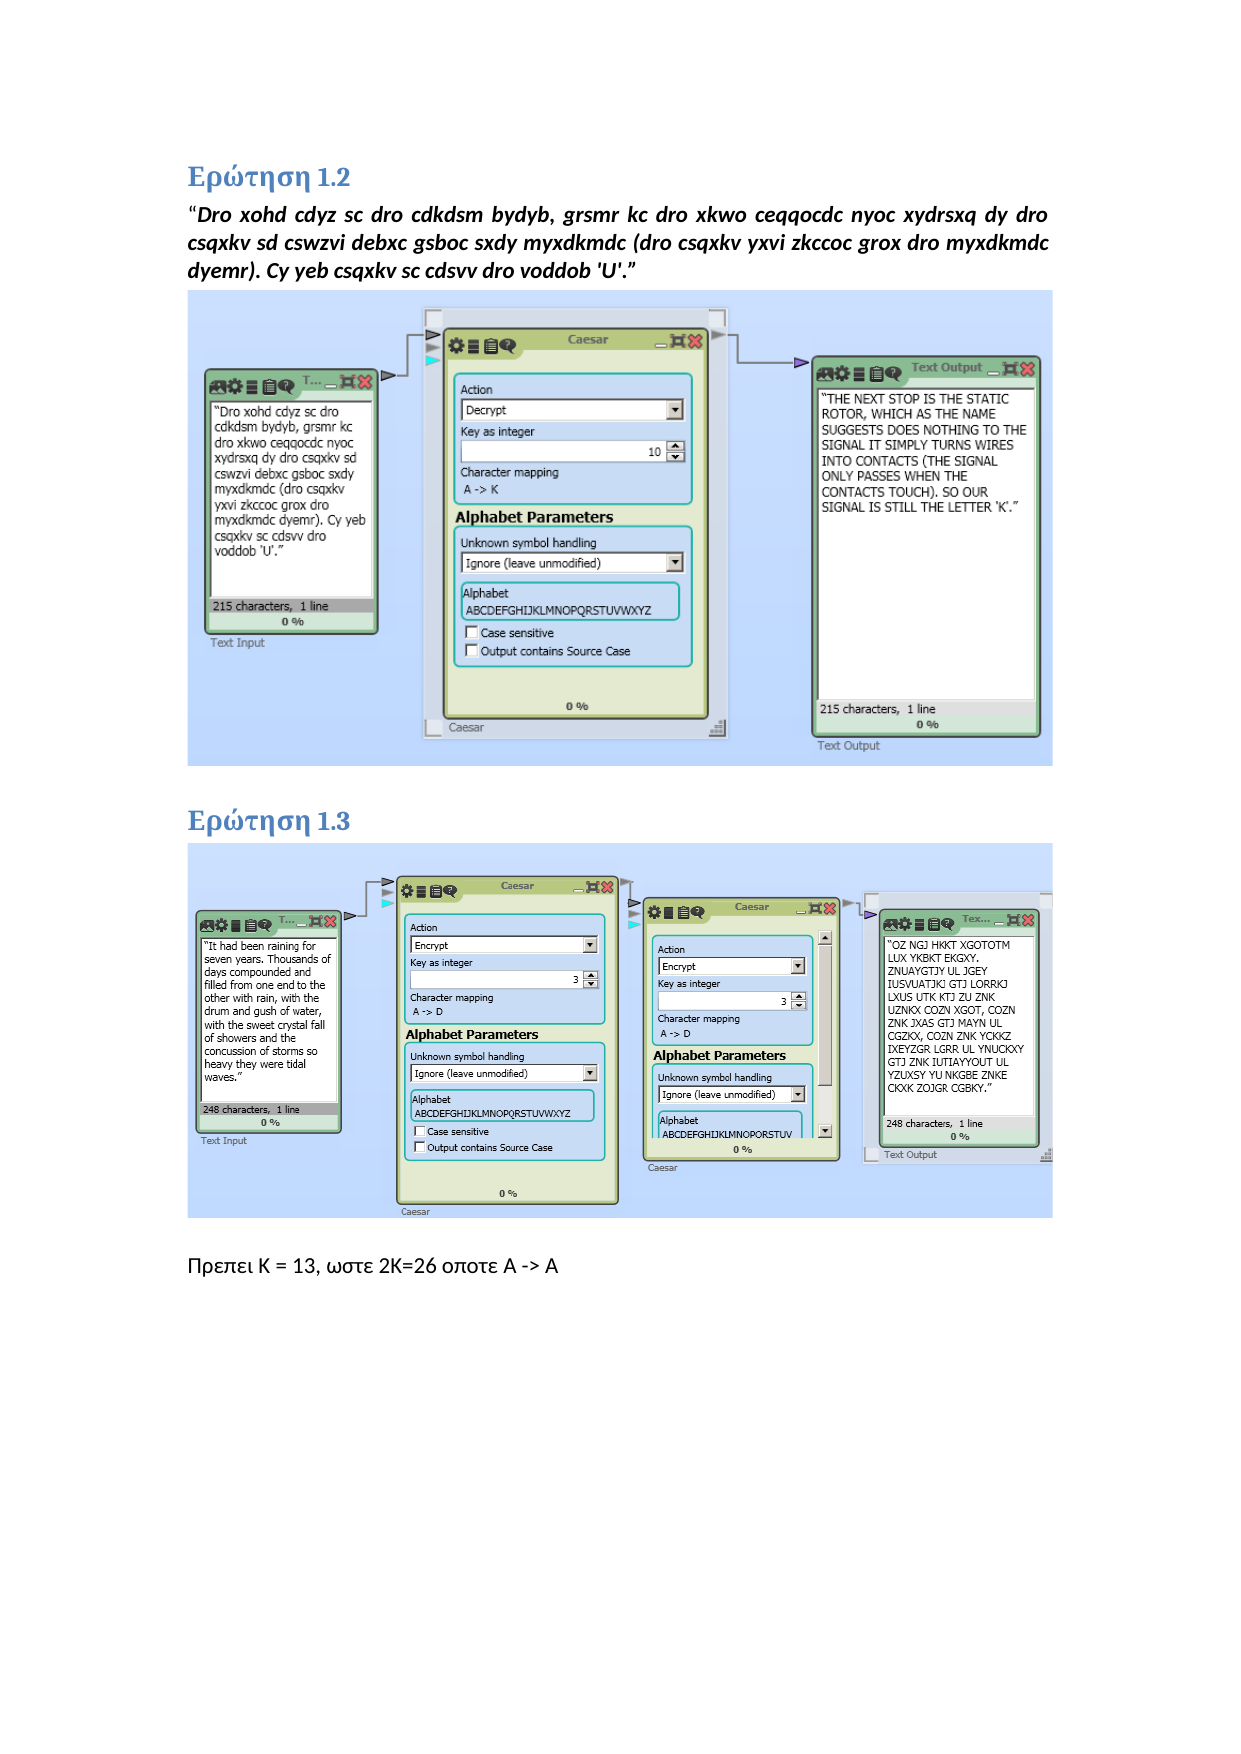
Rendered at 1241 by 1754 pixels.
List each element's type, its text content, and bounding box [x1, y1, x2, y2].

subtitle Ερώτηση 1.2 [187, 162, 1053, 194]
subtitle Ερώτηση 1.3 [187, 806, 1053, 838]
text “Dro xohd cdyz sc dro cdkdsm bydyb, grsmr kc dro xkwo ceqqocdc nyoc xydrsxq dy dro csqxkv sd cswzvi debxc gsboc sxdy myxdkmdc (dro csqxkv yxvi zkccoc grox dro myxdkmdc dyemr). Cy yeb csqxkv sc cdsvv dro voddob 'U'.” [187, 200, 1053, 284]
text Πρεπει Κ = 13, ωστε 2Κ=26 οποτε Α -> Α [187, 1251, 1053, 1279]
